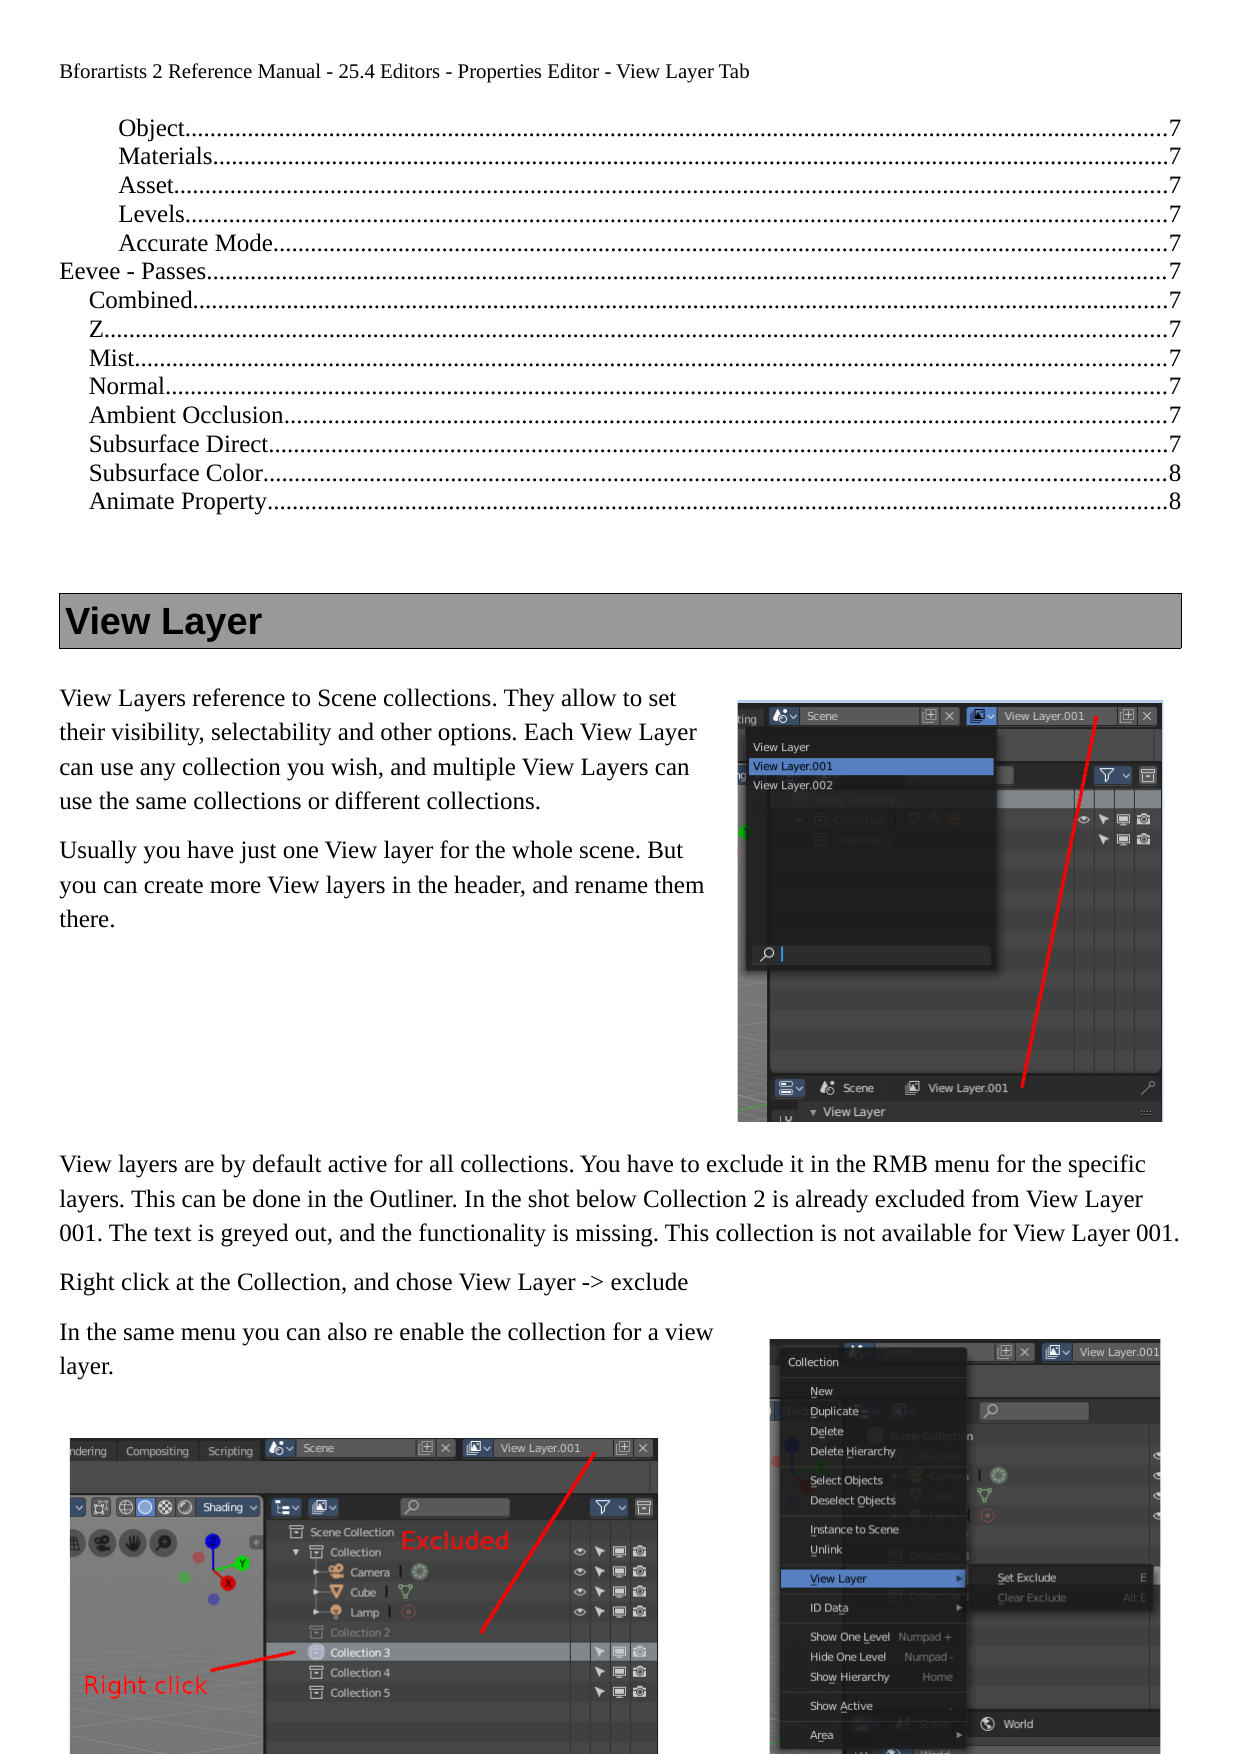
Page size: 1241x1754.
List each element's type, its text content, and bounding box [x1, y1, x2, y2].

text Ambient Occlusion 7 [88, 400, 1181, 429]
text Mist 7 [88, 343, 1181, 371]
text View Layers reference to Scene collections. They allow to set their visibility, selectability and other options. Each View Layer can use any collection you wish, and multiple View Layers can use the same collections or different collections. [59, 683, 1181, 815]
text Levels 7 [118, 199, 1181, 228]
text View layers are by default active for all collections. You have to exclude it in the RMB menu for the specific layers. This can be done in the Outliner. In the shot below Collection 2 is already excluded from View Layer 001. The text is greyed out, and the functionality is missing. This collection is not available for View Layer 001. [59, 1149, 1181, 1247]
picture [69, 1438, 659, 1754]
text Normal 7 [88, 371, 1181, 400]
text In the same menu you can also re enable the collection for a view layer. [59, 1317, 1181, 1380]
text Eevee - Passes 7 [59, 256, 1181, 285]
picture [769, 1339, 1161, 1754]
picture [737, 700, 1164, 1122]
text Subsurface Direct 7 [88, 429, 1181, 458]
text Right click at the Collection, and chose View Layer -> exclude [59, 1267, 1181, 1296]
text Accurate Mode 7 [118, 228, 1181, 256]
table_header View Layer [60, 594, 1181, 648]
text Z 7 [88, 314, 1181, 343]
text Asset 7 [118, 170, 1181, 199]
text Combined 7 [88, 285, 1181, 314]
text Subsurface Color 8 [88, 458, 1181, 486]
text Animate Property 8 [88, 486, 1181, 515]
text Object 7 [118, 113, 1181, 141]
text Materials 7 [118, 141, 1181, 170]
text Usually you have just one View layer for the whole scene. But you can create more View layers in the header, and rename them there. [59, 835, 737, 933]
